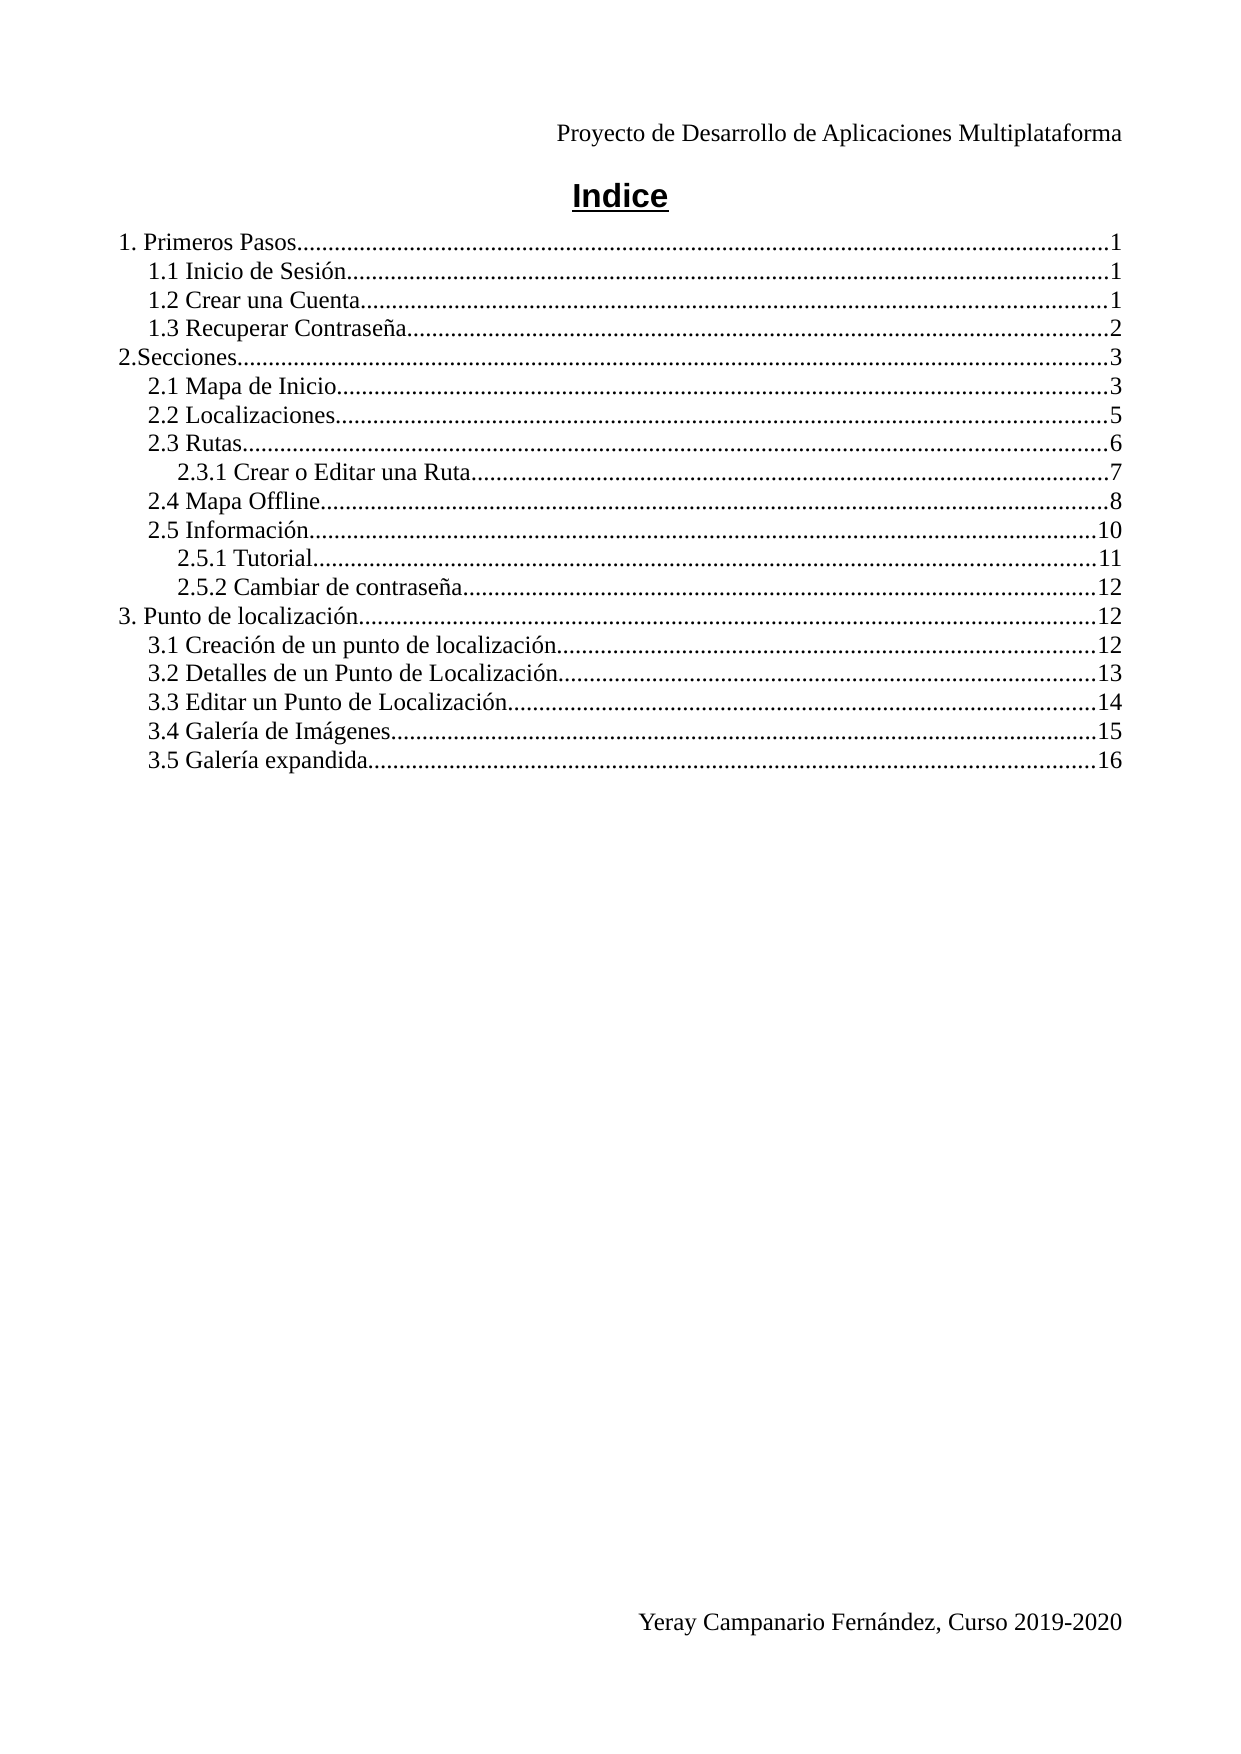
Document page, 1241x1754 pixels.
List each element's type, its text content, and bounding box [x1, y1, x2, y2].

text 1.2 Crear una Cuenta 1 [148, 285, 1122, 313]
text 3. Punto de localización 12 [118, 601, 1122, 630]
text 2.5.1 Tutorial 11 [177, 543, 1122, 572]
text 1.1 Inicio de Sesión 1 [148, 256, 1122, 285]
text 2.Secciones 3 [118, 342, 1122, 371]
text 2.3 Rutas 6 [148, 428, 1122, 457]
text 2.5.2 Cambiar de contraseña 12 [177, 572, 1122, 601]
text 3.2 Detalles de un Punto de Localización 13 [148, 658, 1122, 687]
subtitle Indice [118, 176, 1122, 215]
text 3.5 Galería expandida 16 [148, 745, 1122, 773]
text 3.1 Creación de un punto de localización 12 [148, 630, 1122, 658]
text 2.5 Información 10 [148, 515, 1122, 543]
text 2.4 Mapa Offline 8 [148, 486, 1122, 515]
text 3.4 Galería de Imágenes 15 [148, 716, 1122, 745]
text 2.3.1 Crear o Editar una Ruta 7 [177, 457, 1122, 486]
text 3.3 Editar un Punto de Localización 14 [148, 687, 1122, 716]
text 1.3 Recuperar Contraseña 2 [148, 313, 1122, 342]
text 1. Primeros Pasos 1 [118, 227, 1122, 256]
text 2.1 Mapa de Inicio 3 [148, 371, 1122, 400]
text 2.2 Localizaciones 5 [148, 400, 1122, 428]
